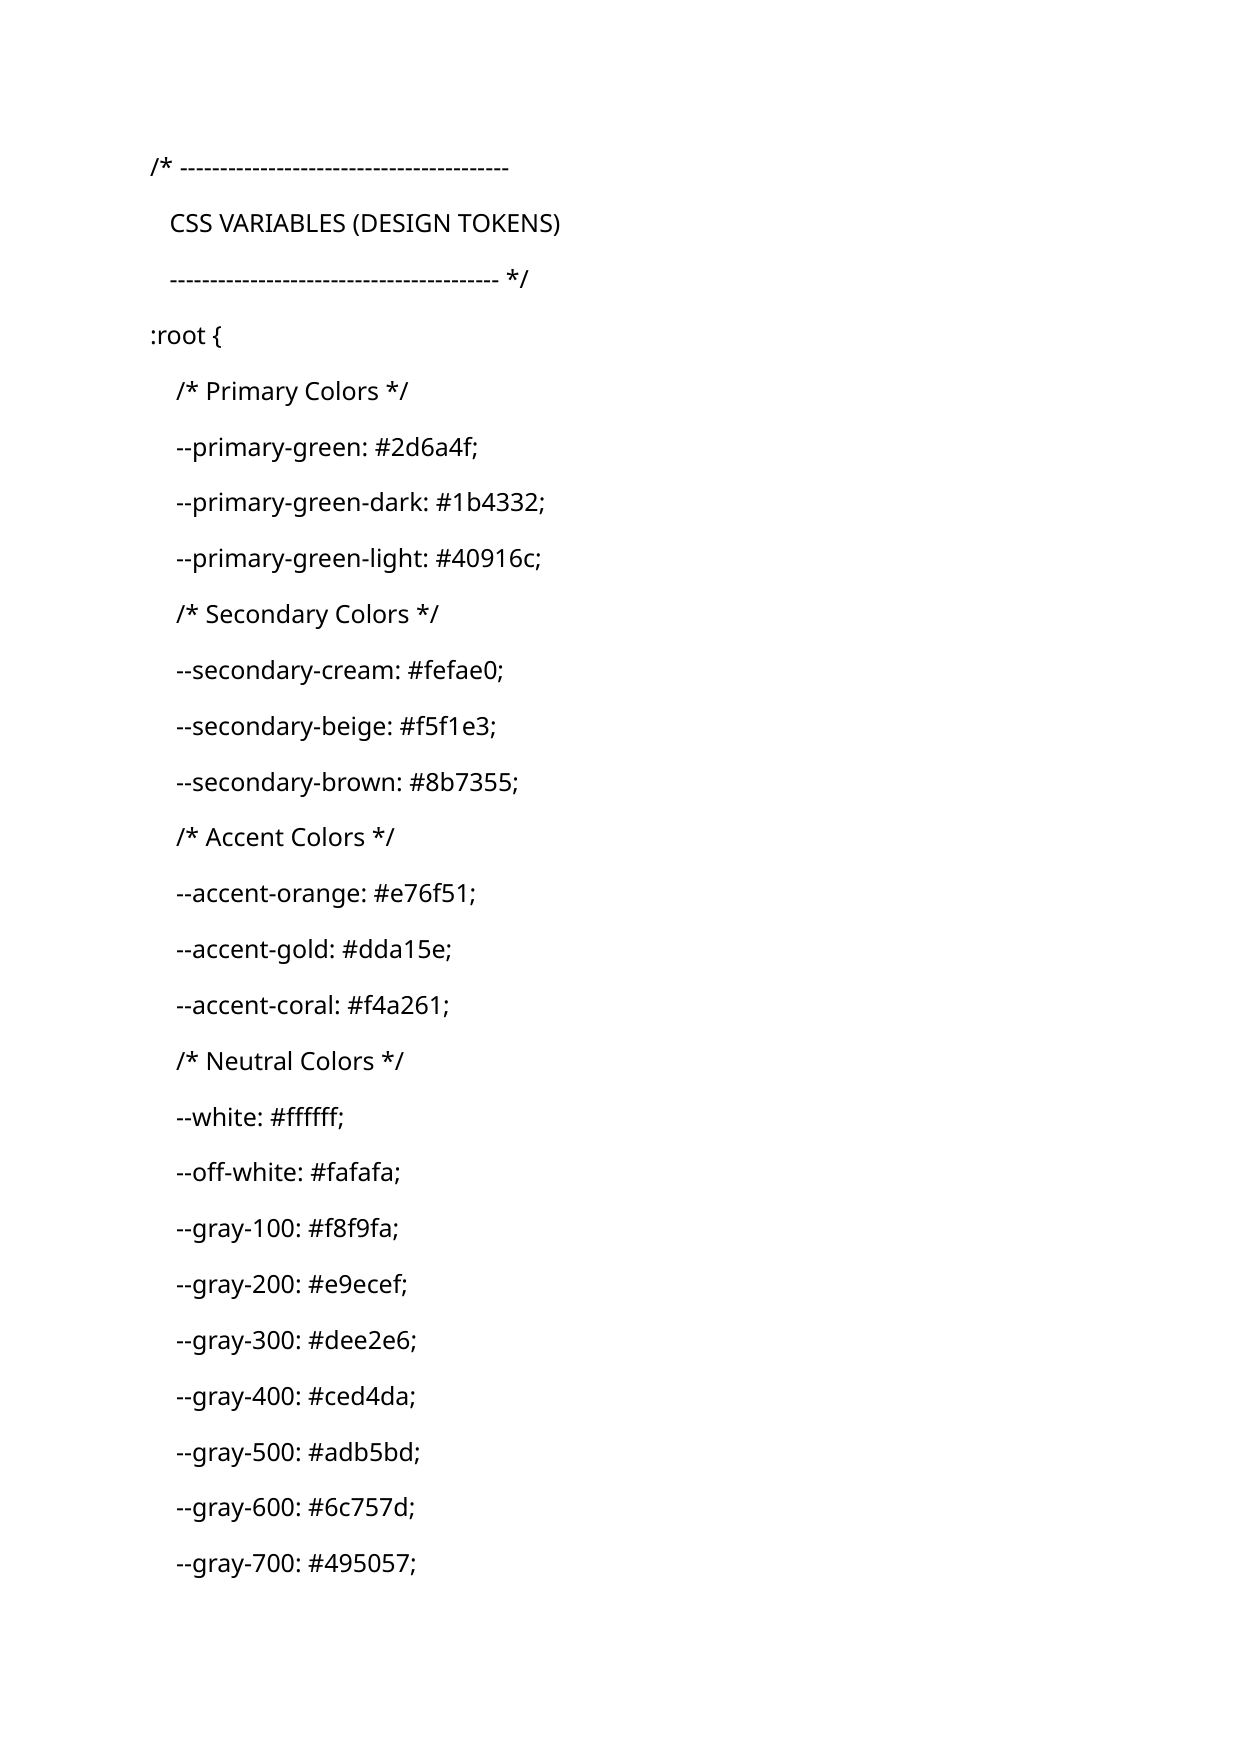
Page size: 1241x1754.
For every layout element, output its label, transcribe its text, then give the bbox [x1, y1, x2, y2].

text /* Secondary Colors */ [150, 597, 1090, 631]
text --primary-green-dark: #1b4332; [150, 485, 1090, 519]
text :root { [150, 317, 1090, 352]
text --secondary-brown: #8b7355; [150, 764, 1090, 798]
text --accent-gold: #dda15e; [150, 932, 1090, 966]
text --primary-green-light: #40916c; [150, 541, 1090, 575]
text --gray-200: #e9ecef; [150, 1267, 1090, 1301]
text --gray-700: #495057; [150, 1546, 1090, 1580]
text --primary-green: #2d6a4f; [150, 429, 1090, 463]
text --gray-400: #ced4da; [150, 1378, 1090, 1412]
text --off-white: #fafafa; [150, 1155, 1090, 1189]
text /* Accent Colors */ [150, 820, 1090, 854]
text /* ----------------------------------------- [150, 150, 1090, 184]
text --gray-500: #adb5bd; [150, 1434, 1090, 1468]
text --gray-300: #dee2e6; [150, 1322, 1090, 1357]
text ----------------------------------------- */ [150, 262, 1090, 296]
text /* Primary Colors */ [150, 373, 1090, 407]
text CSS VARIABLES (DESIGN TOKENS) [150, 206, 1090, 240]
text --accent-coral: #f4a261; [150, 987, 1090, 1022]
text --secondary-cream: #fefae0; [150, 652, 1090, 687]
text --white: #ffffff; [150, 1099, 1090, 1133]
text --gray-600: #6c757d; [150, 1490, 1090, 1524]
text --accent-orange: #e76f51; [150, 876, 1090, 910]
text --gray-100: #f8f9fa; [150, 1211, 1090, 1245]
text --secondary-beige: #f5f1e3; [150, 708, 1090, 742]
text /* Neutral Colors */ [150, 1043, 1090, 1077]
